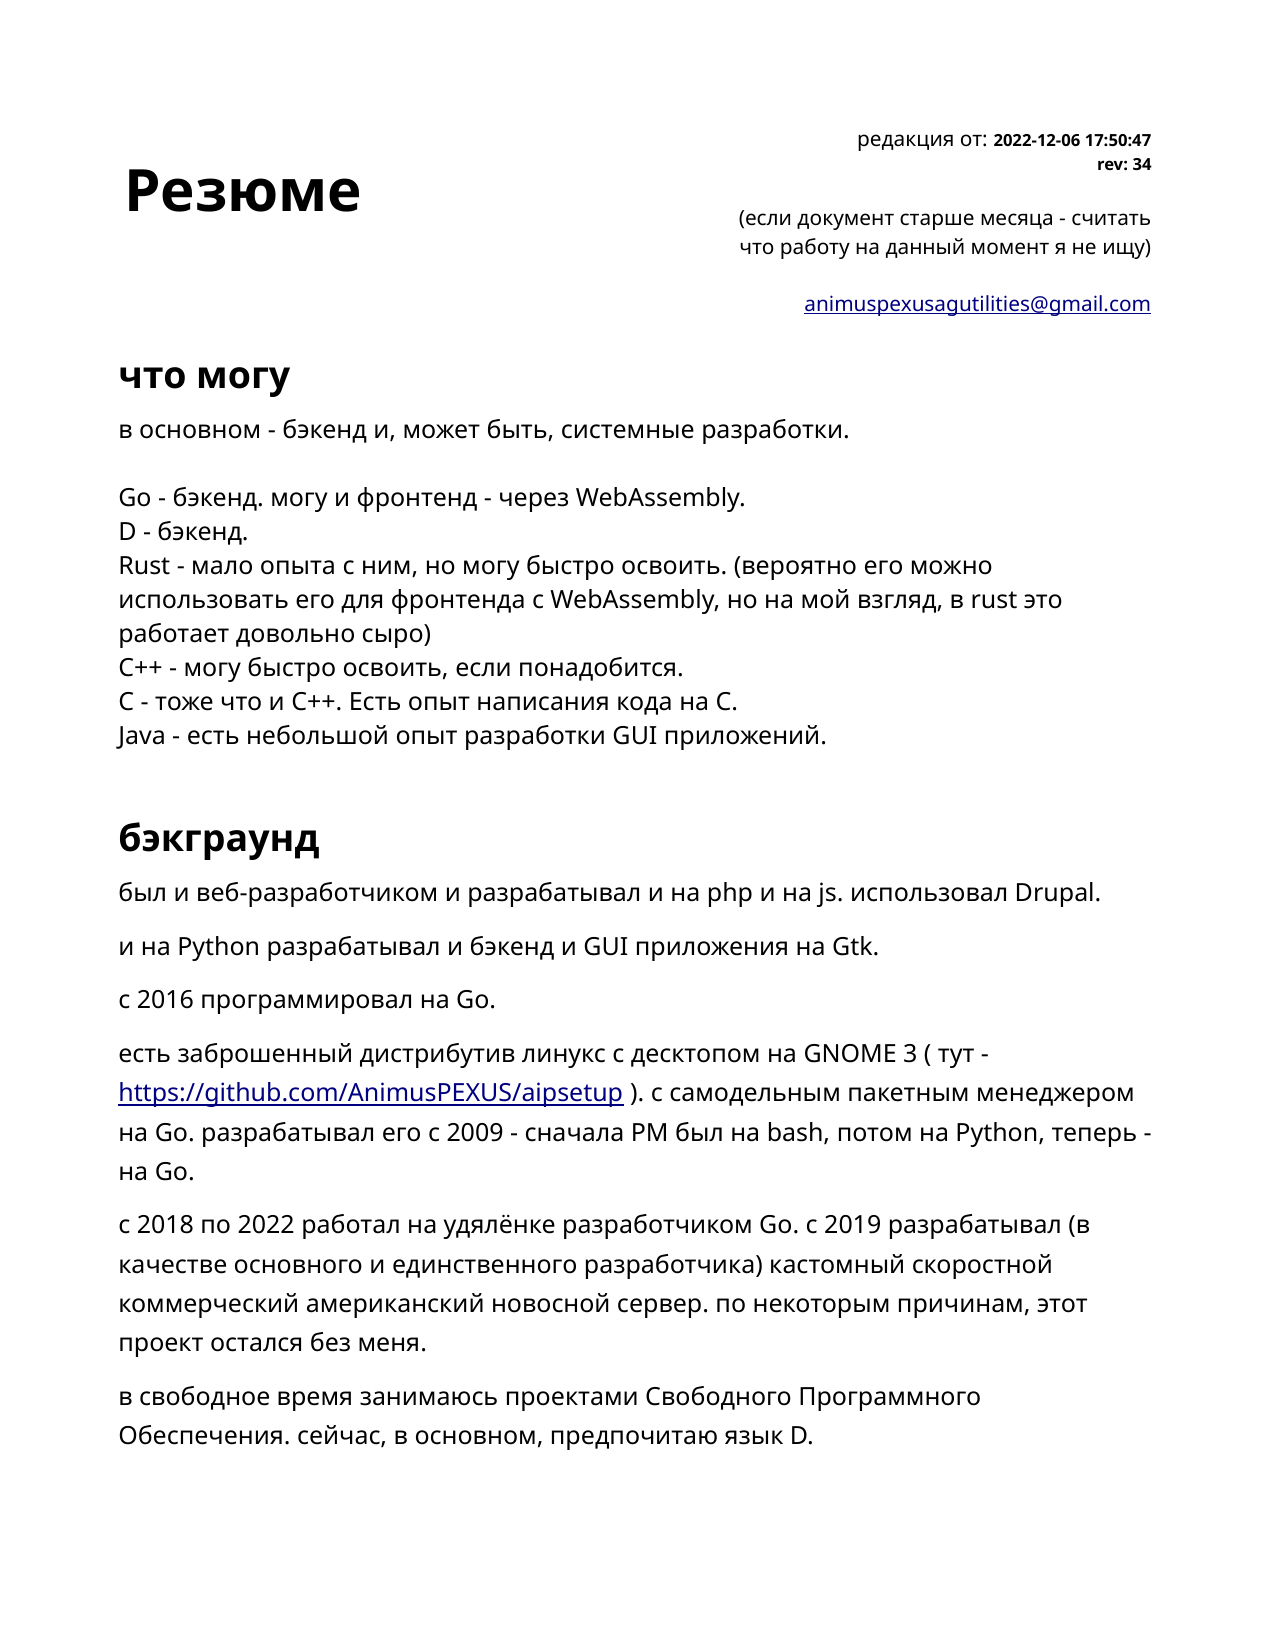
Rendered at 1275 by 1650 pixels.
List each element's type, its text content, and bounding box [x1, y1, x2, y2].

text в свободное время занимаюсь проектами Свободного Программного Обеспечения. сейчас, в основном, предпочитаю язык D. [118, 1378, 1157, 1452]
text с 2016 программировал на Go. [118, 982, 1157, 1016]
subtitle что могу [118, 348, 1157, 399]
text D - бэкенд. [118, 514, 1157, 548]
text Go - бэкенд. могу и фронтенд - через WebAssembly. [118, 479, 1157, 514]
text с 2018 по 2022 работал на удялёнке разработчиком Go. с 2019 разрабатывал (в качестве основного и единственного разработчика) кастомный скоростной коммерческий американский новосной сервер. по некоторым причинам, этот проект остался без меня. [118, 1207, 1157, 1359]
text Rust - мало опыта с ним, но могу быстро освоить. (вероятно его можно использовать его для фронтенда с WebAssembly, но на мой взгляд, в rust это работает довольно сыро) [118, 548, 1157, 650]
text C++ - могу быстро освоить, если понадобится. [118, 650, 1157, 684]
text и на Python разрабатывал и бэкенд и GUI приложения на Gtk. [118, 928, 1157, 962]
table_header Резюме [118, 118, 717, 323]
text есть заброшенный дистрибутив линукс с десктопом на GNOME 3 ( тут - https://github.com/AnimusPEXUS/aipsetup ). с самодельным пакетным менеджером на Go. разрабатывал его с 2009 - сначала PM был на bash, потом на Python, теперь - на Go. [118, 1036, 1157, 1187]
subtitle бэкграунд [118, 811, 1157, 862]
text в основном - бэкенд и, может быть, системные разработки. [118, 411, 1157, 446]
text был и веб-разработчиком и разрабатывал и на php и на js. использовал Drupal. [118, 875, 1157, 909]
table_header редакция от: 2022-12-06 17:50:47 rev: 34 (если документ старше месяца - считать что работу на данный момент я не ищу) animuspexusagutilities@gmail.com [718, 118, 1157, 323]
text C - тоже что и C++. Есть опыт написания кода на C. [118, 684, 1157, 718]
text Java - есть небольшой опыт разработки GUI приложений. [118, 718, 1157, 752]
